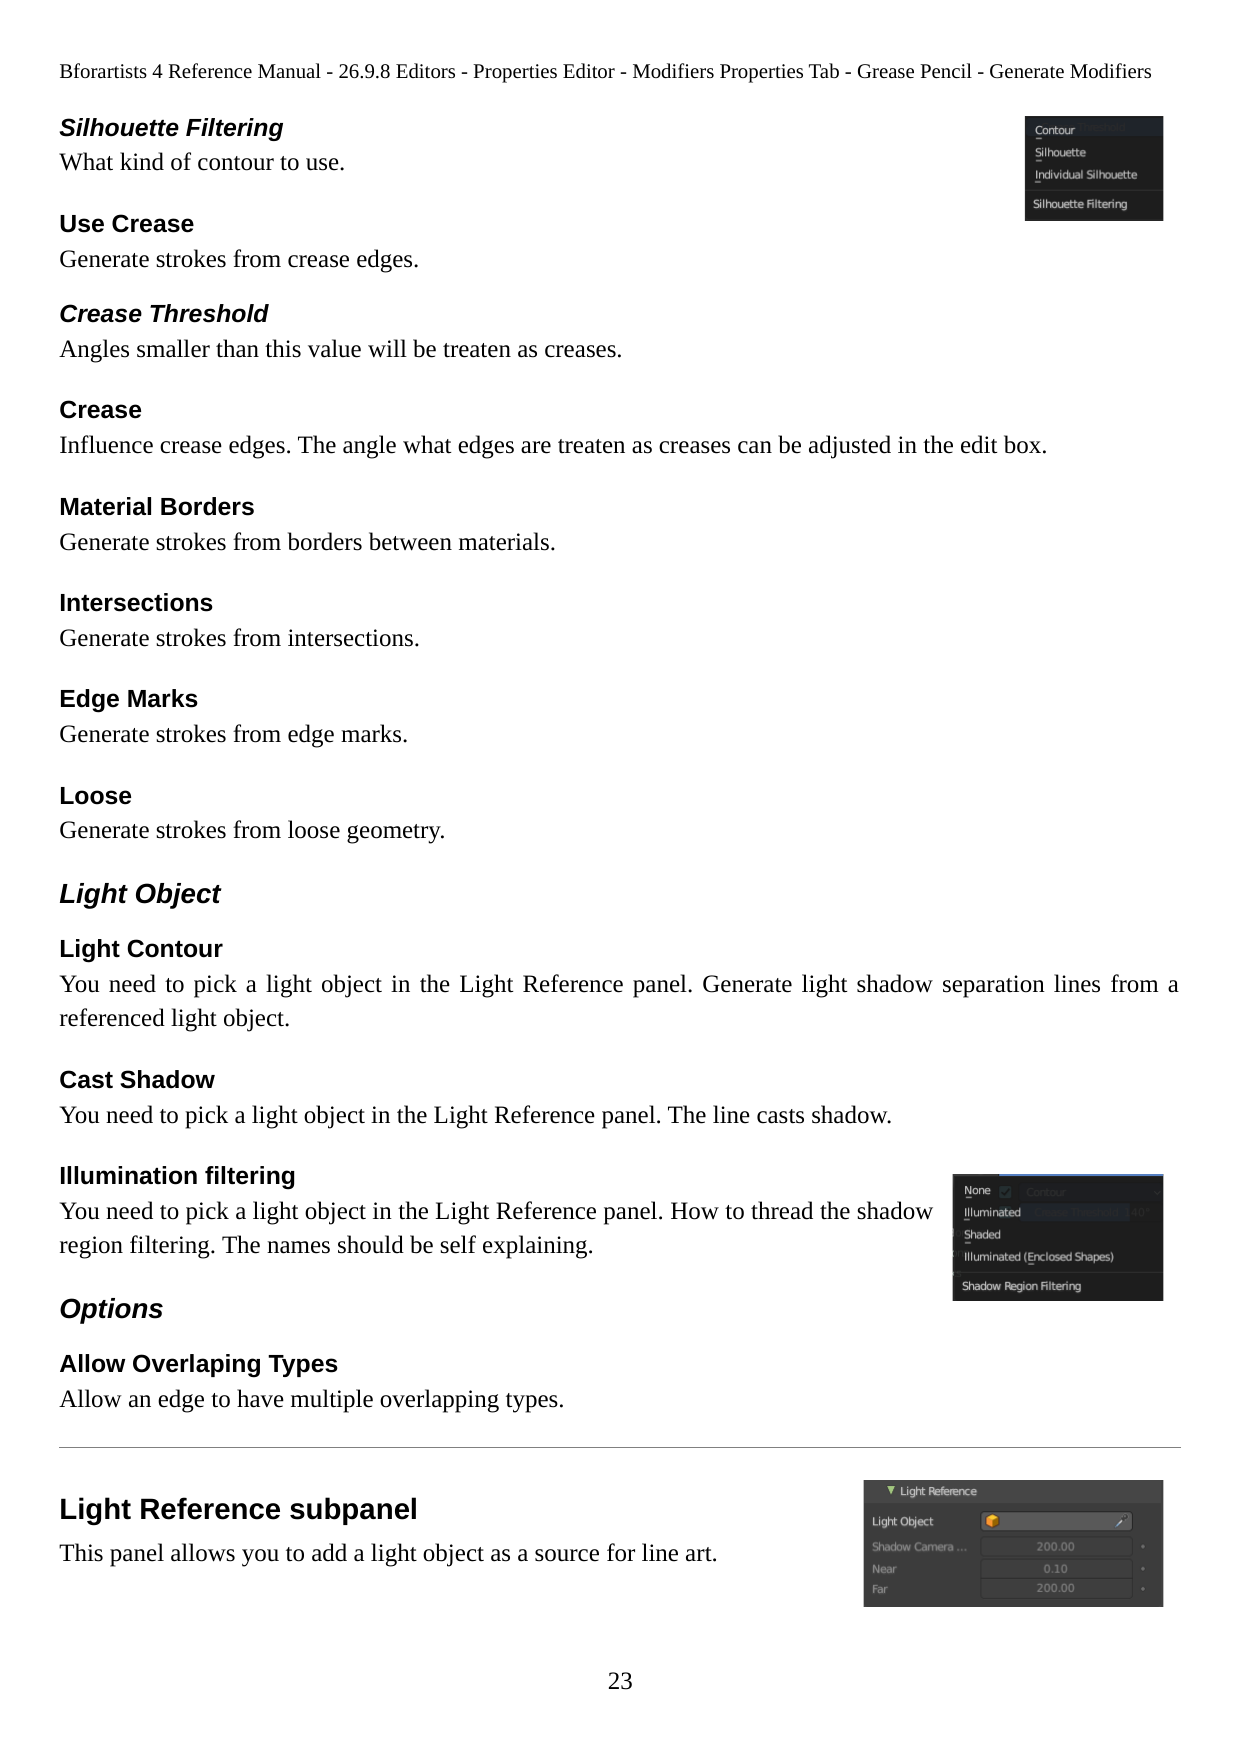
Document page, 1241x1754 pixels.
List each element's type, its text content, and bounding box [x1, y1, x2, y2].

subtitle Edge Marks [59, 684, 1181, 713]
subtitle Light Reference subpanel [59, 1492, 863, 1525]
text You need to pick a light object in the Light Reference panel. How to thread the shadow region filtering. The names should be self explaining. [59, 1196, 952, 1259]
subtitle Light Object [59, 877, 1181, 909]
subtitle Use Crease [59, 209, 1181, 237]
text Generate strokes from borders between materials. [59, 527, 1181, 555]
text Generate strokes from crease edges. [59, 244, 1181, 272]
picture [1024, 116, 1164, 221]
text What kind of contour to use. [59, 147, 1024, 176]
subtitle Silhouette Filtering [59, 113, 1181, 141]
subtitle [1164, 1492, 1181, 1525]
text You need to pick a light object in the Light Reference panel. Generate light shadow separation lines from a referenced light object. [59, 969, 1181, 1032]
text Generate strokes from edge marks. [59, 719, 1181, 748]
subtitle Options [59, 1292, 1181, 1324]
text Generate strokes from intersections. [59, 623, 1181, 652]
text Angles smaller than this value will be treaten as creases. [59, 334, 1181, 363]
subtitle Material Borders [59, 492, 1181, 520]
text This panel allows you to add a light object as a source for line art. [59, 1538, 863, 1567]
text Generate strokes from loose geometry. [59, 816, 1181, 844]
subtitle Allow Overlaping Types [59, 1349, 1181, 1377]
text You need to pick a light object in the Light Reference panel. The line casts shadow. [59, 1100, 1181, 1128]
subtitle Intersections [59, 588, 1181, 617]
subtitle Cast Shadow [59, 1065, 1181, 1093]
picture [952, 1174, 1164, 1301]
text Influence crease edges. The angle what edges are treaten as creases can be adjusted in the edit box. [59, 430, 1181, 459]
picture [863, 1480, 1164, 1607]
text Allow an edge to have multiple overlapping types. [59, 1384, 1181, 1412]
subtitle Crease [59, 395, 1181, 424]
subtitle Light Contour [59, 934, 1181, 963]
subtitle Loose [59, 781, 1181, 809]
subtitle Crease Threshold [59, 299, 1181, 328]
subtitle Illumination filtering [59, 1161, 1181, 1190]
